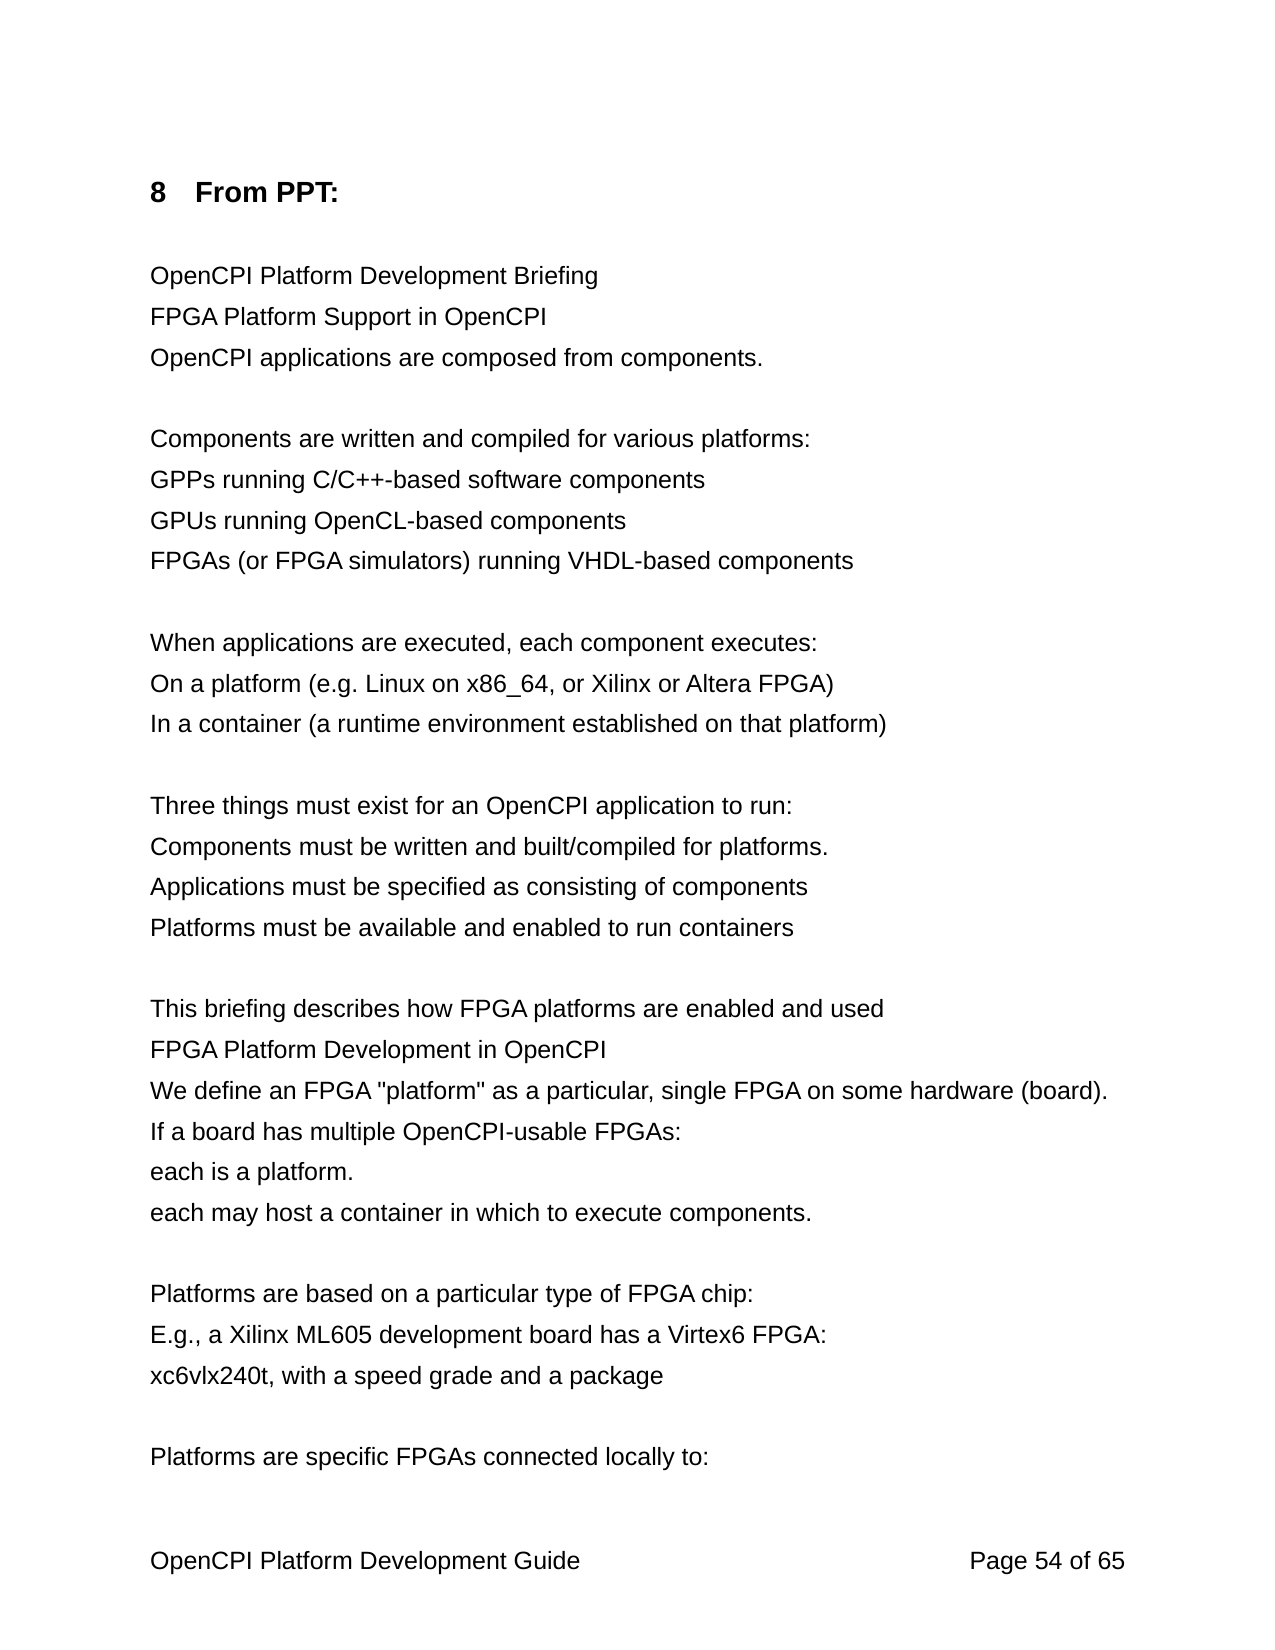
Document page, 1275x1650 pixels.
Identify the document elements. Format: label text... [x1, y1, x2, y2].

text On a platform (e.g. Linux on x86_64, or Xilinx or Altera FPGA) [150, 668, 1125, 697]
text Three things must exist for an OpenCPI application to run: [150, 791, 1125, 819]
text E.g., a Xilinx ML605 development board has a Virtex6 FPGA: [150, 1320, 1125, 1349]
text This briefing describes how FPGA platforms are enabled and used [150, 994, 1125, 1023]
text xc6vlx240t, with a speed grade and a package [150, 1361, 1125, 1390]
text FPGAs (or FPGA simulators) running VHDL-based components [150, 546, 1125, 575]
text Applications must be specified as consisting of components [150, 872, 1125, 901]
text We define an FPGA "platform" as a particular, single FPGA on some hardware (board). [150, 1076, 1125, 1104]
text OpenCPI applications are composed from components. [150, 343, 1125, 371]
text Platforms are specific FPGAs connected locally to: [150, 1442, 1125, 1471]
text In a container (a runtime environment established on that platform) [150, 709, 1125, 738]
text FPGA Platform Support in OpenCPI [150, 302, 1125, 331]
text Components must be written and built/compiled for platforms. [150, 831, 1125, 860]
text each is a platform. [150, 1157, 1125, 1186]
text GPUs running OpenCL-based components [150, 506, 1125, 534]
text Platforms must be available and enabled to run containers [150, 913, 1125, 942]
subtitle From PPT: [150, 175, 1125, 208]
text Platforms are based on a particular type of FPGA chip: [150, 1279, 1125, 1308]
text GPPs running C/C++-based software components [150, 465, 1125, 494]
text FPGA Platform Development in OpenCPI [150, 1035, 1125, 1064]
text OpenCPI Platform Development Briefing [150, 261, 1125, 290]
text Components are written and compiled for various platforms: [150, 424, 1125, 453]
text If a board has multiple OpenCPI-usable FPGAs: [150, 1117, 1125, 1145]
text When applications are executed, each component executes: [150, 628, 1125, 657]
text each may host a container in which to execute components. [150, 1198, 1125, 1227]
